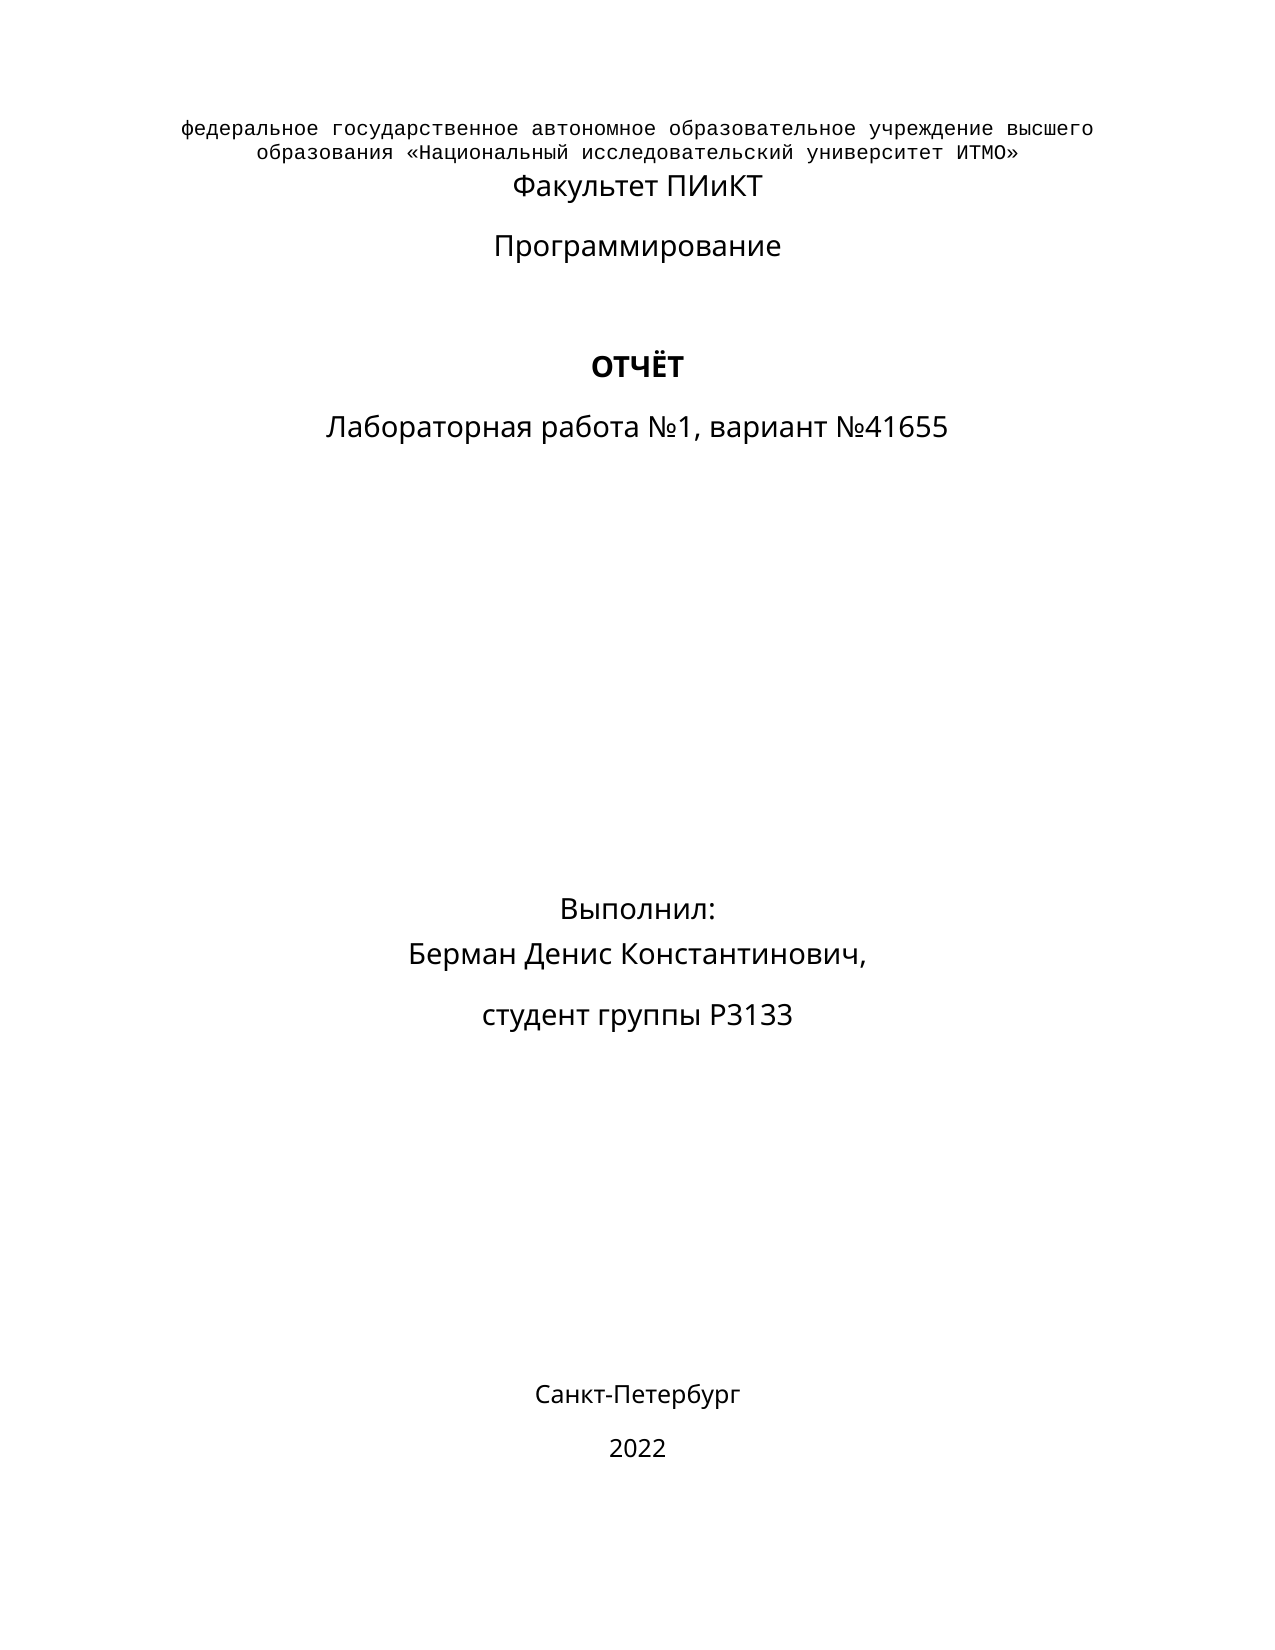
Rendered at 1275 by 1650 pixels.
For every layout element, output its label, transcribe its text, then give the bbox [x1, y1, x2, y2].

text Выполнил: Берман Денис Константинович, [118, 888, 1157, 973]
text студент группы P3133 [118, 994, 1157, 1033]
text Санкт-Петербург [118, 1376, 1157, 1411]
text Программирование [118, 226, 1157, 265]
text Факультет ПИиКТ [118, 165, 1157, 205]
text 2022 [118, 1430, 1157, 1464]
text федеральное государственное автономное образовательное учреждение высшего образования «Национальный исследовательский университет ИТМО» [118, 118, 1157, 165]
text ОТЧЁТ [118, 346, 1157, 386]
text Лабораторная работа №1, вариант №41655 [118, 406, 1157, 446]
